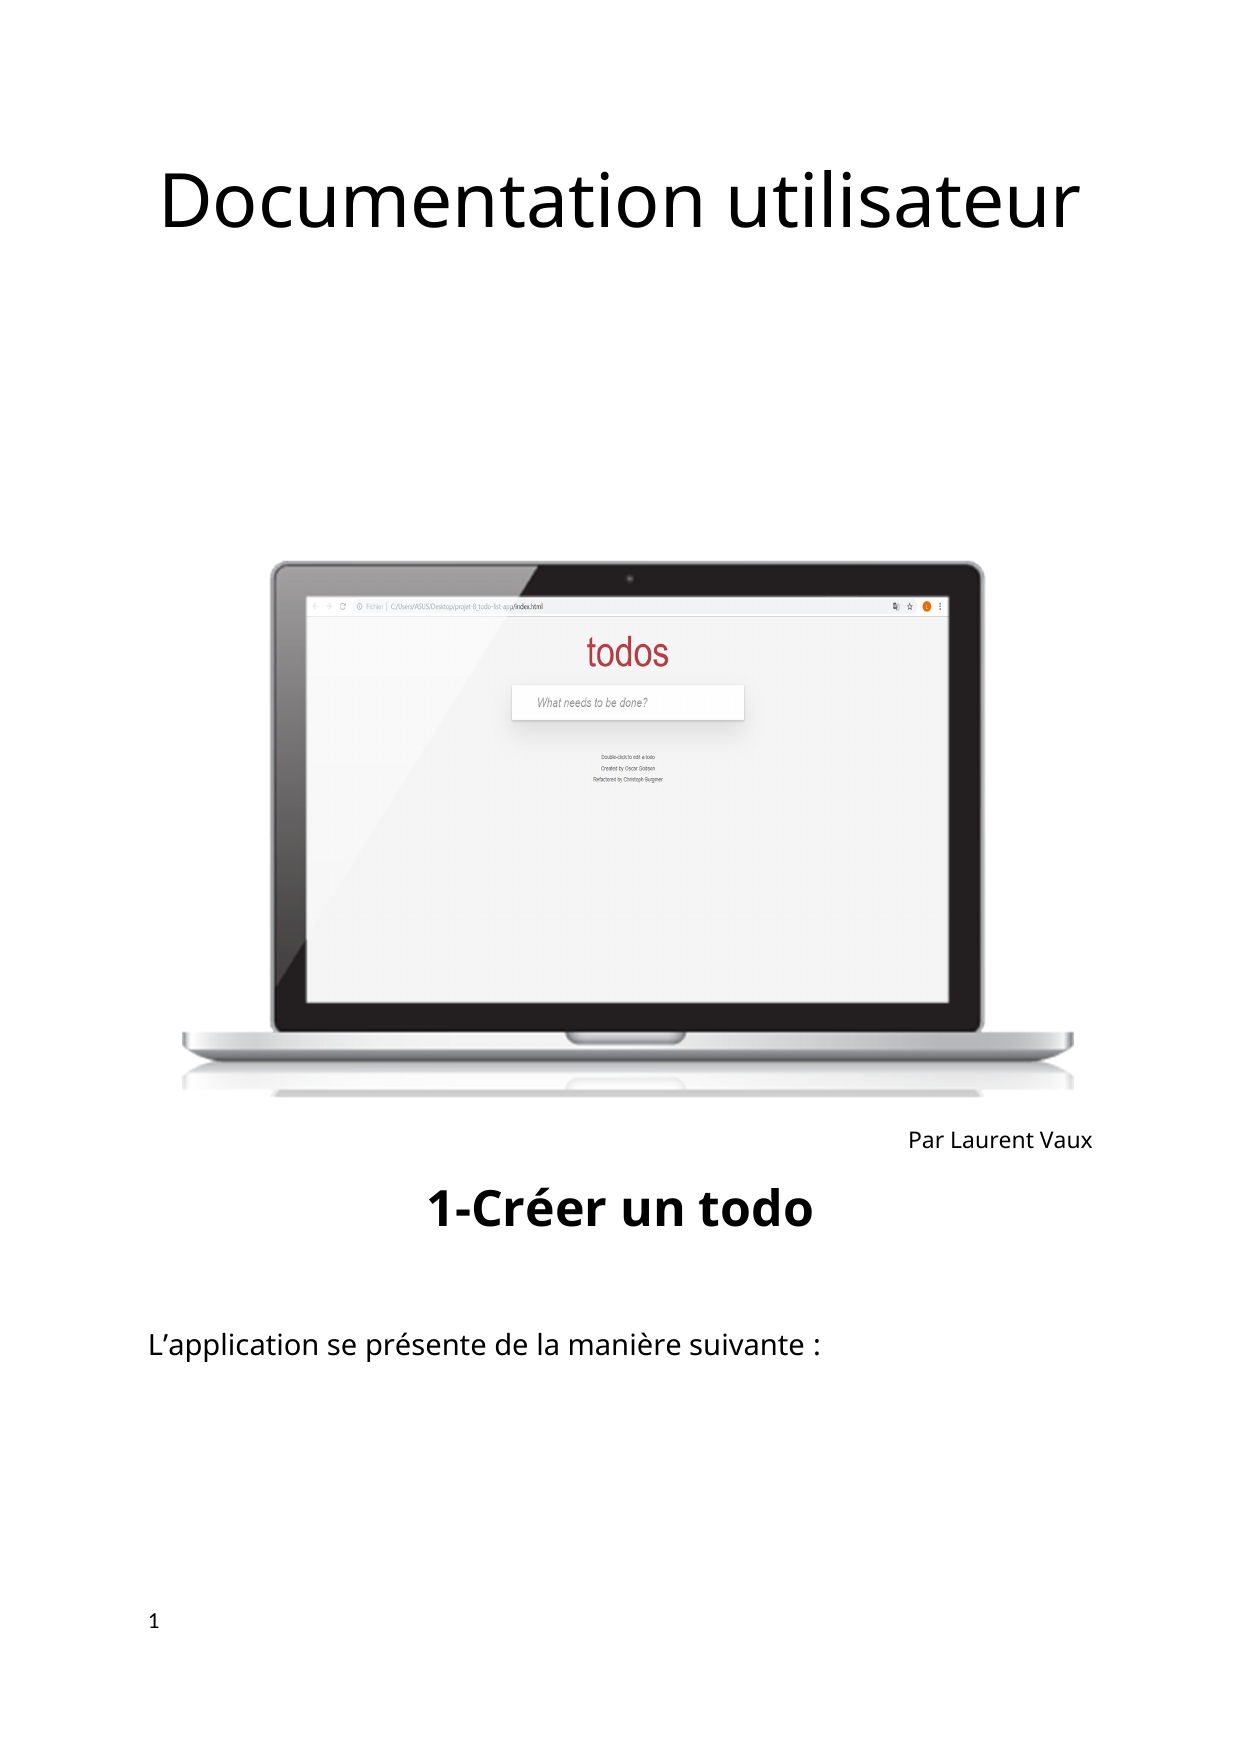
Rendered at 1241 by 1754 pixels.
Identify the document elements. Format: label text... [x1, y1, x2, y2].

text 1-Créer un todo [148, 1173, 1093, 1241]
text L’application se présente de la manière suivante : [148, 1324, 1093, 1364]
text Documentation utilisateur [148, 148, 1093, 250]
text Par Laurent Vaux [148, 615, 1093, 1155]
